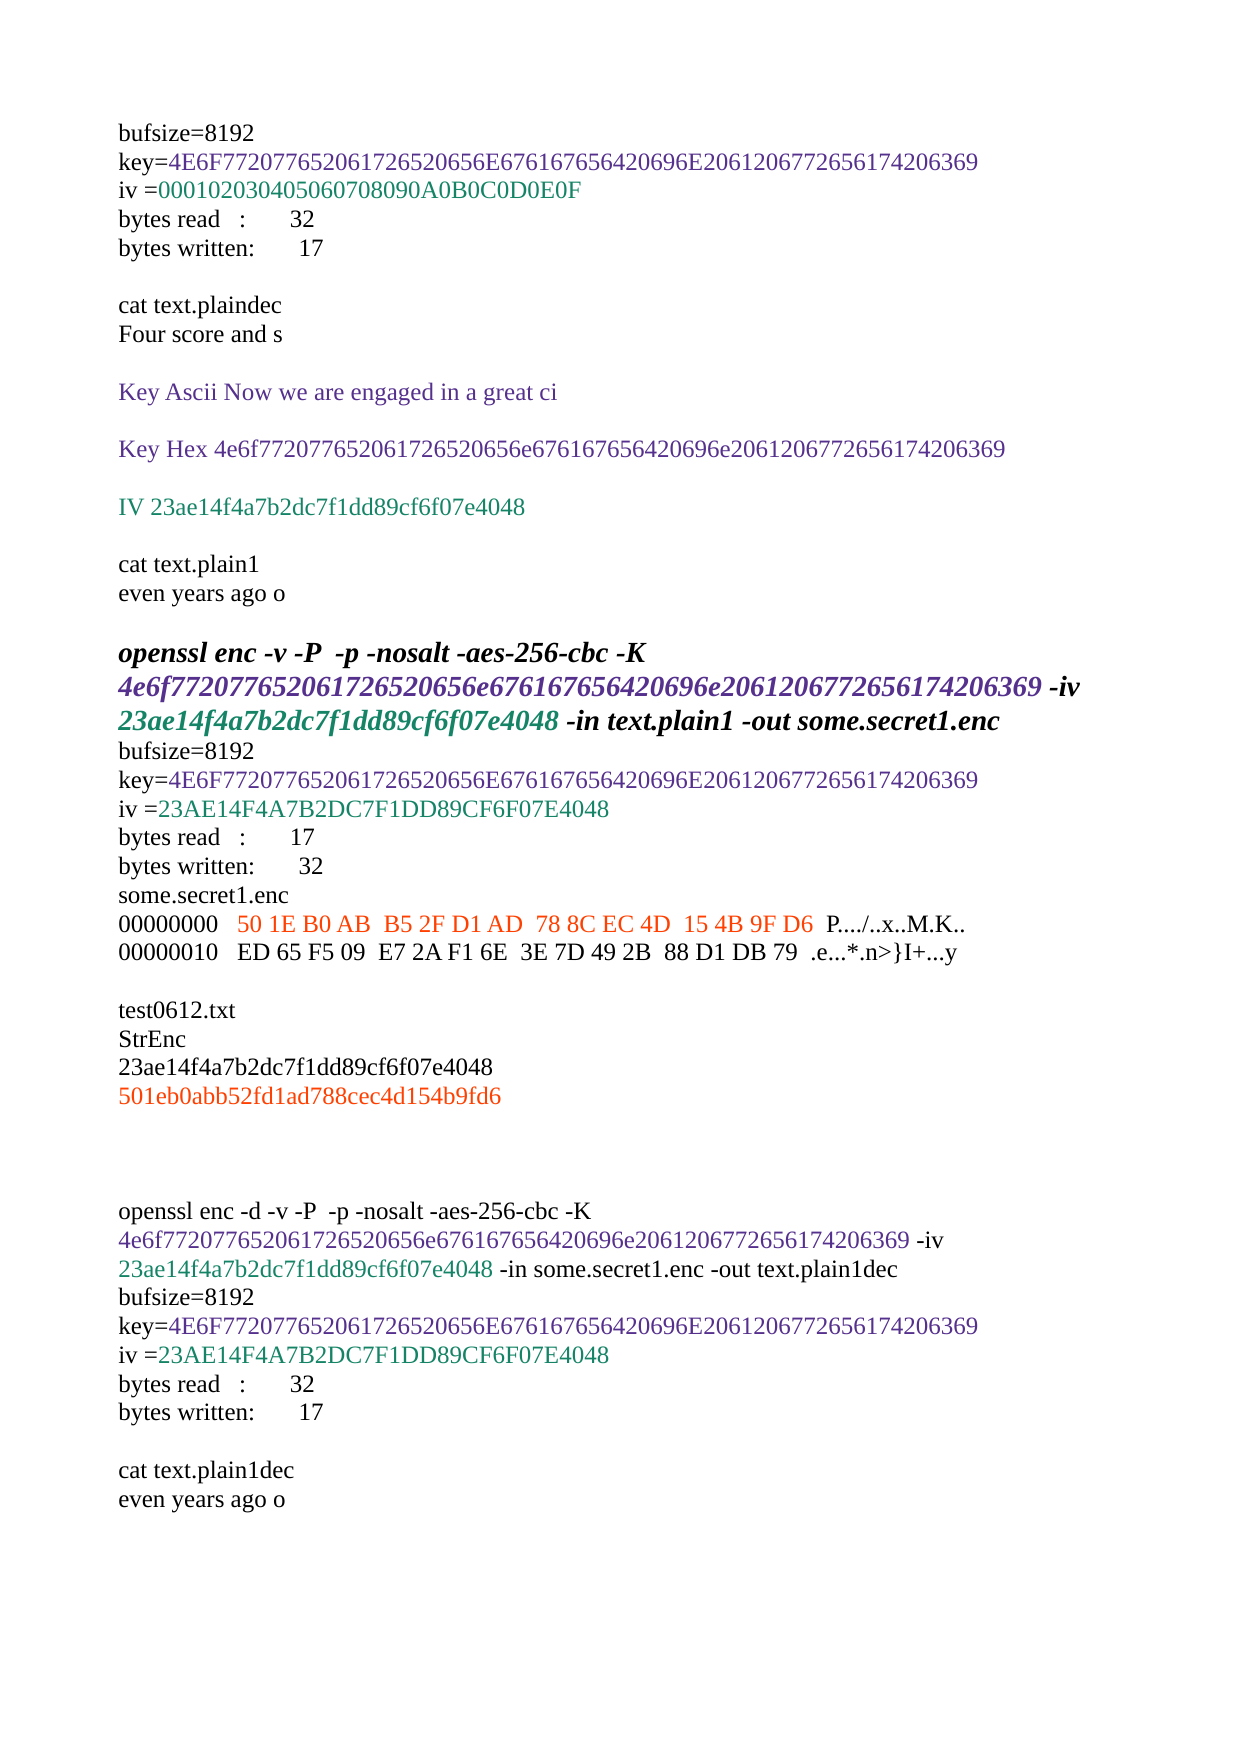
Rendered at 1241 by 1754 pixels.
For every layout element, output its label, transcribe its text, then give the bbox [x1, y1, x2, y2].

text bytes written: 17 [118, 1397, 1122, 1426]
text openssl enc -v -P -p -nosalt -aes-256-cbc -K 4e6f772077652061726520656e676167656420696e2061206772656174206369 -iv 23ae14f4a7b2dc7f1dd89cf6f07e4048 -in text.plain1 -out some.secret1.enc [118, 636, 1122, 736]
text cat text.plain1dec [118, 1455, 1122, 1484]
text bytes read : 17 [118, 822, 1122, 851]
text bytes read : 32 [118, 204, 1122, 233]
text bufsize=8192 [118, 118, 1122, 147]
text iv =23AE14F4A7B2DC7F1DD89CF6F07E4048 [118, 1340, 1122, 1369]
text bufsize=8192 [118, 736, 1122, 765]
text some.secret1.enc [118, 880, 1122, 909]
text iv =23AE14F4A7B2DC7F1DD89CF6F07E4048 [118, 794, 1122, 822]
text Four score and s [118, 319, 1122, 348]
text cat text.plain1 [118, 549, 1122, 578]
text key=4E6F772077652061726520656E676167656420696E2061206772656174206369 [118, 1311, 1122, 1340]
text test0612.txt [118, 995, 1122, 1024]
text bytes read : 32 [118, 1369, 1122, 1397]
text 00000000 50 1E B0 AB B5 2F D1 AD 78 8C EC 4D 15 4B 9F D6 P..../..x..M.K.. [118, 909, 1122, 937]
text 00000010 ED 65 F5 09 E7 2A F1 6E 3E 7D 49 2B 88 D1 DB 79 .e...*.n>}I+...y [118, 937, 1122, 966]
text even years ago o [118, 1484, 1122, 1512]
text 501eb0abb52fd1ad788cec4d154b9fd6 [118, 1081, 1122, 1110]
text bytes written: 17 [118, 233, 1122, 262]
text key=4E6F772077652061726520656E676167656420696E2061206772656174206369 [118, 147, 1122, 176]
text bytes written: 32 [118, 851, 1122, 880]
text IV 23ae14f4a7b2dc7f1dd89cf6f07e4048 [118, 492, 1122, 521]
text 23ae14f4a7b2dc7f1dd89cf6f07e4048 [118, 1052, 1122, 1081]
text StrEnc [118, 1024, 1122, 1052]
text key=4E6F772077652061726520656E676167656420696E2061206772656174206369 [118, 765, 1122, 794]
text iv =000102030405060708090A0B0C0D0E0F [118, 176, 1122, 204]
text bufsize=8192 [118, 1282, 1122, 1311]
text cat text.plaindec [118, 291, 1122, 319]
text openssl enc -d -v -P -p -nosalt -aes-256-cbc -K 4e6f772077652061726520656e676167656420696e2061206772656174206369 -iv 23ae14f4a7b2dc7f1dd89cf6f07e4048 -in some.secret1.enc -out text.plain1dec [118, 1196, 1122, 1282]
text Key Hex 4e6f772077652061726520656e676167656420696e2061206772656174206369 [118, 434, 1122, 463]
text Key Ascii Now we are engaged in a great ci [118, 377, 1122, 406]
text even years ago o [118, 578, 1122, 607]
